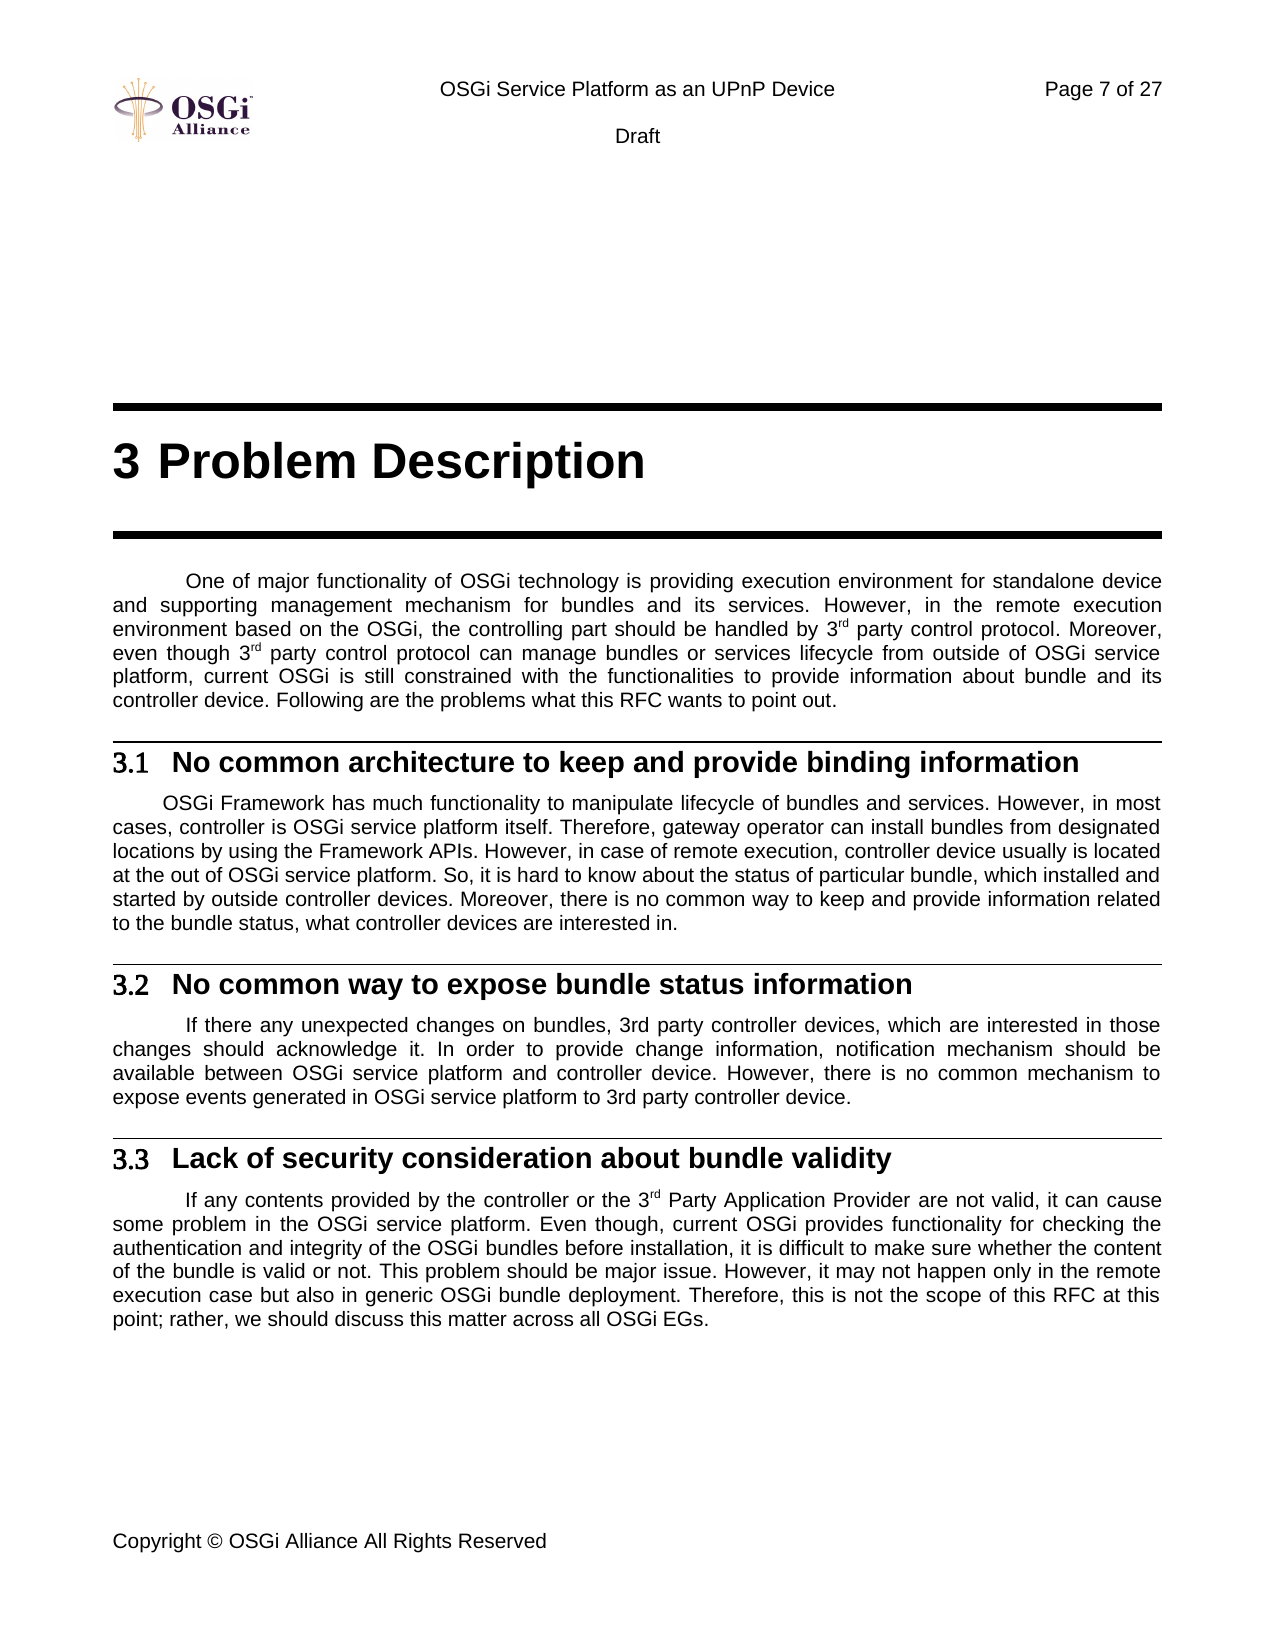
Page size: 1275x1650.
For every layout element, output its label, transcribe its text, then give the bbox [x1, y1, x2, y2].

subtitle Problem Description [112, 404, 1162, 539]
text OSGi Framework has much functionality to manipulate lifecycle of bundles and services. However, in most cases, controller is OSGi service platform itself. Therefore, gateway operator can install bundles from designated locations by using the Framework APIs. However, in case of remote execution, controller device usually is located at the out of OSGi service platform. So, it is hard to know about the status of particular bundle, which installed and started by outside controller devices. Moreover, there is no common way to keep and provide information related to the bundle status, what controller devices are interested in. [112, 791, 1162, 934]
text If any contents provided by the controller or the 3rd Party Application Provider are not valid, it can cause some problem in the OSGi service platform. Even though, current OSGi provides functionality for checking the authentication and integrity of the OSGi bundles before installation, it is difficult to make sure whether the content of the bundle is valid or not. This problem should be major issue. However, it may not happen only in the remote execution case but also in generic OSGi bundle deployment. Therefore, this is not the scope of this RFC at this point; rather, we should discuss this matter across all OSGi EGs. [112, 1187, 1162, 1331]
subtitle No common way to expose bundle status information [112, 965, 1162, 1001]
subtitle Lack of security consideration about bundle validity [112, 1139, 1162, 1175]
subtitle No common architecture to keep and provide binding information [112, 742, 1162, 778]
text One of major functionality of OSGi technology is providing execution environment for standalone device and supporting management mechanism for bundles and its services. However, in the remote execution environment based on the OSGi, the controlling part should be handled by 3rd party control protocol. Moreover, even though 3rd party control protocol can manage bundles or services lifecycle from outside of OSGi service platform, current OSGi is still constrained with the functionalities to provide information about bundle and its controller device. Following are the problems what this RFC wants to point out. [112, 568, 1162, 712]
text If there any unexpected changes on bundles, 3rd party controller devices, which are interested in those changes should acknowledge it. In order to provide change information, notification mechanism should be available between OSGi service platform and controller device. However, there is no common mechanism to expose events generated in OSGi service platform to 3rd party controller device. [112, 1013, 1162, 1109]
picture [114, 78, 253, 142]
